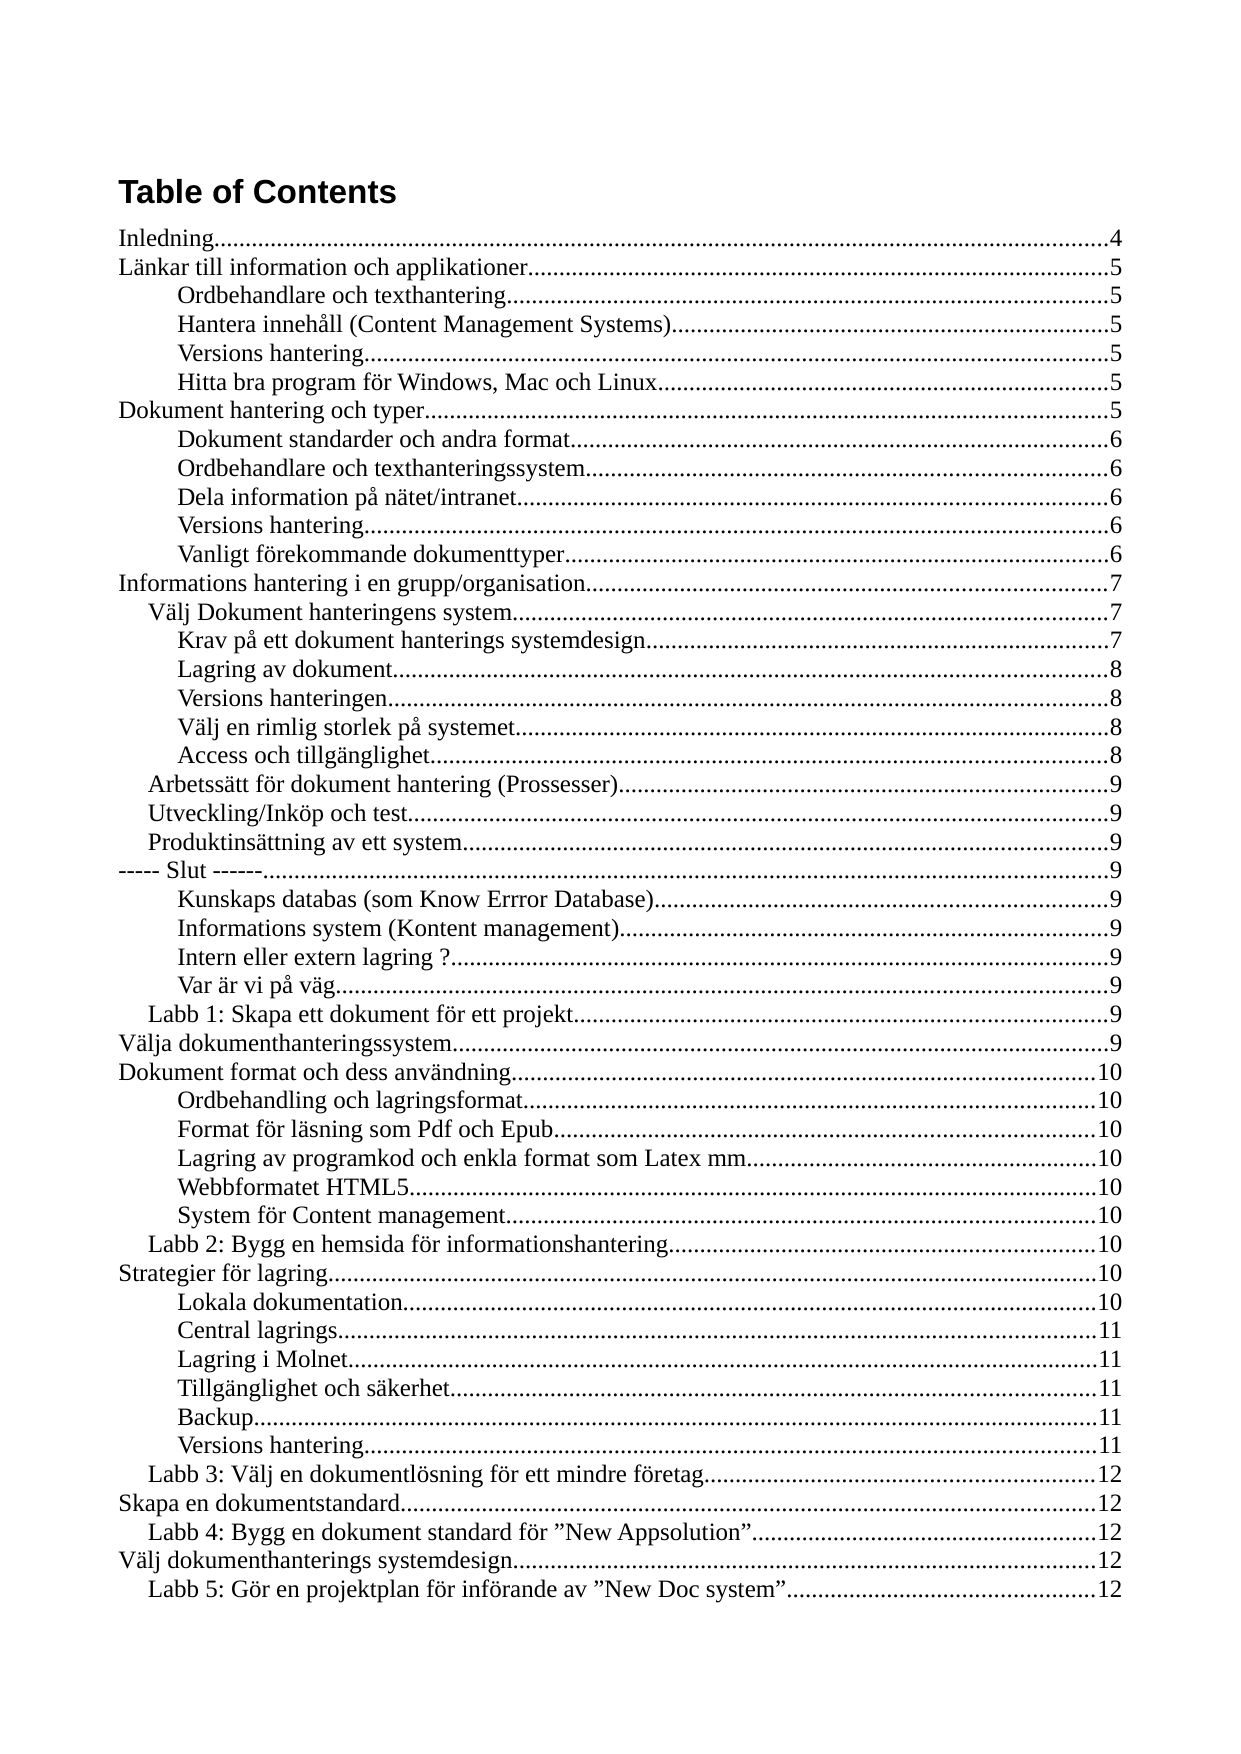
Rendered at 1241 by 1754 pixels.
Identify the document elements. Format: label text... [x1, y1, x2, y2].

text Versions hanteringen 8 [177, 683, 1122, 712]
text Var är vi på väg 9 [177, 970, 1122, 999]
text Dokument format och dess användning 10 [118, 1057, 1122, 1085]
text Lagring av programkod och enkla format som Latex mm 10 [177, 1143, 1122, 1172]
text Hitta bra program för Windows, Mac och Linux 5 [177, 367, 1122, 395]
text Informations hantering i en grupp/organisation 7 [118, 568, 1122, 597]
text Hantera innehåll (Content Management Systems) 5 [177, 309, 1122, 338]
text Access och tillgänglighet 8 [177, 740, 1122, 769]
text Kunskaps databas (som Know Errror Database) 9 [177, 884, 1122, 913]
text Labb 1: Skapa ett dokument för ett projekt 9 [148, 999, 1122, 1028]
text Intern eller extern lagring ? 9 [177, 942, 1122, 970]
text Webbformatet HTML5 10 [177, 1172, 1122, 1200]
text ----- Slut ------ 9 [118, 855, 1122, 884]
text Backup 11 [177, 1402, 1122, 1430]
text Inledning 4 [118, 223, 1122, 252]
text Produktinsättning av ett system 9 [148, 827, 1122, 855]
text Tillgänglighet och säkerhet 11 [177, 1373, 1122, 1402]
text Välj Dokument hanteringens system 7 [148, 597, 1122, 625]
text Labb 2: Bygg en hemsida för informationshantering 10 [148, 1229, 1122, 1258]
text Informations system (Kontent management) 9 [177, 913, 1122, 942]
text Ordbehandlare och texthantering 5 [177, 280, 1122, 309]
text Format för läsning som Pdf och Epub 10 [177, 1114, 1122, 1143]
text Välja dokumenthanteringssystem 9 [118, 1028, 1122, 1057]
text Versions hantering 5 [177, 338, 1122, 367]
text Dokument hantering och typer 5 [118, 395, 1122, 424]
text Versions hantering 11 [177, 1430, 1122, 1459]
text Länkar till information och applikationer 5 [118, 252, 1122, 280]
text Lagring av dokument 8 [177, 654, 1122, 683]
text Arbetssätt för dokument hantering (Prossesser) 9 [148, 769, 1122, 798]
text System för Content management 10 [177, 1200, 1122, 1229]
text Krav på ett dokument hanterings systemdesign 7 [177, 625, 1122, 654]
text Ordbehandlare och texthanteringssystem 6 [177, 453, 1122, 482]
text Utveckling/Inköp och test 9 [148, 798, 1122, 827]
text Lokala dokumentation 10 [177, 1287, 1122, 1315]
text Dokument standarder och andra format 6 [177, 424, 1122, 453]
text Skapa en dokumentstandard 12 [118, 1488, 1122, 1517]
text Strategier för lagring 10 [118, 1258, 1122, 1287]
text Labb 4: Bygg en dokument standard för ”New Appsolution” 12 [148, 1517, 1122, 1545]
text Central lagrings 11 [177, 1315, 1122, 1344]
subtitle Table of Contents [118, 172, 1122, 210]
text Dela information på nätet/intranet 6 [177, 482, 1122, 510]
text Versions hantering 6 [177, 510, 1122, 539]
text Välj dokumenthanterings systemdesign 12 [118, 1545, 1122, 1574]
text Labb 3: Välj en dokumentlösning för ett mindre företag 12 [148, 1459, 1122, 1488]
text Ordbehandling och lagringsformat 10 [177, 1085, 1122, 1114]
text Vanligt förekommande dokumenttyper 6 [177, 539, 1122, 568]
text Lagring i Molnet 11 [177, 1344, 1122, 1373]
text Labb 5: Gör en projektplan för införande av ”New Doc system” 12 [148, 1574, 1122, 1603]
text Välj en rimlig storlek på systemet 8 [177, 712, 1122, 740]
